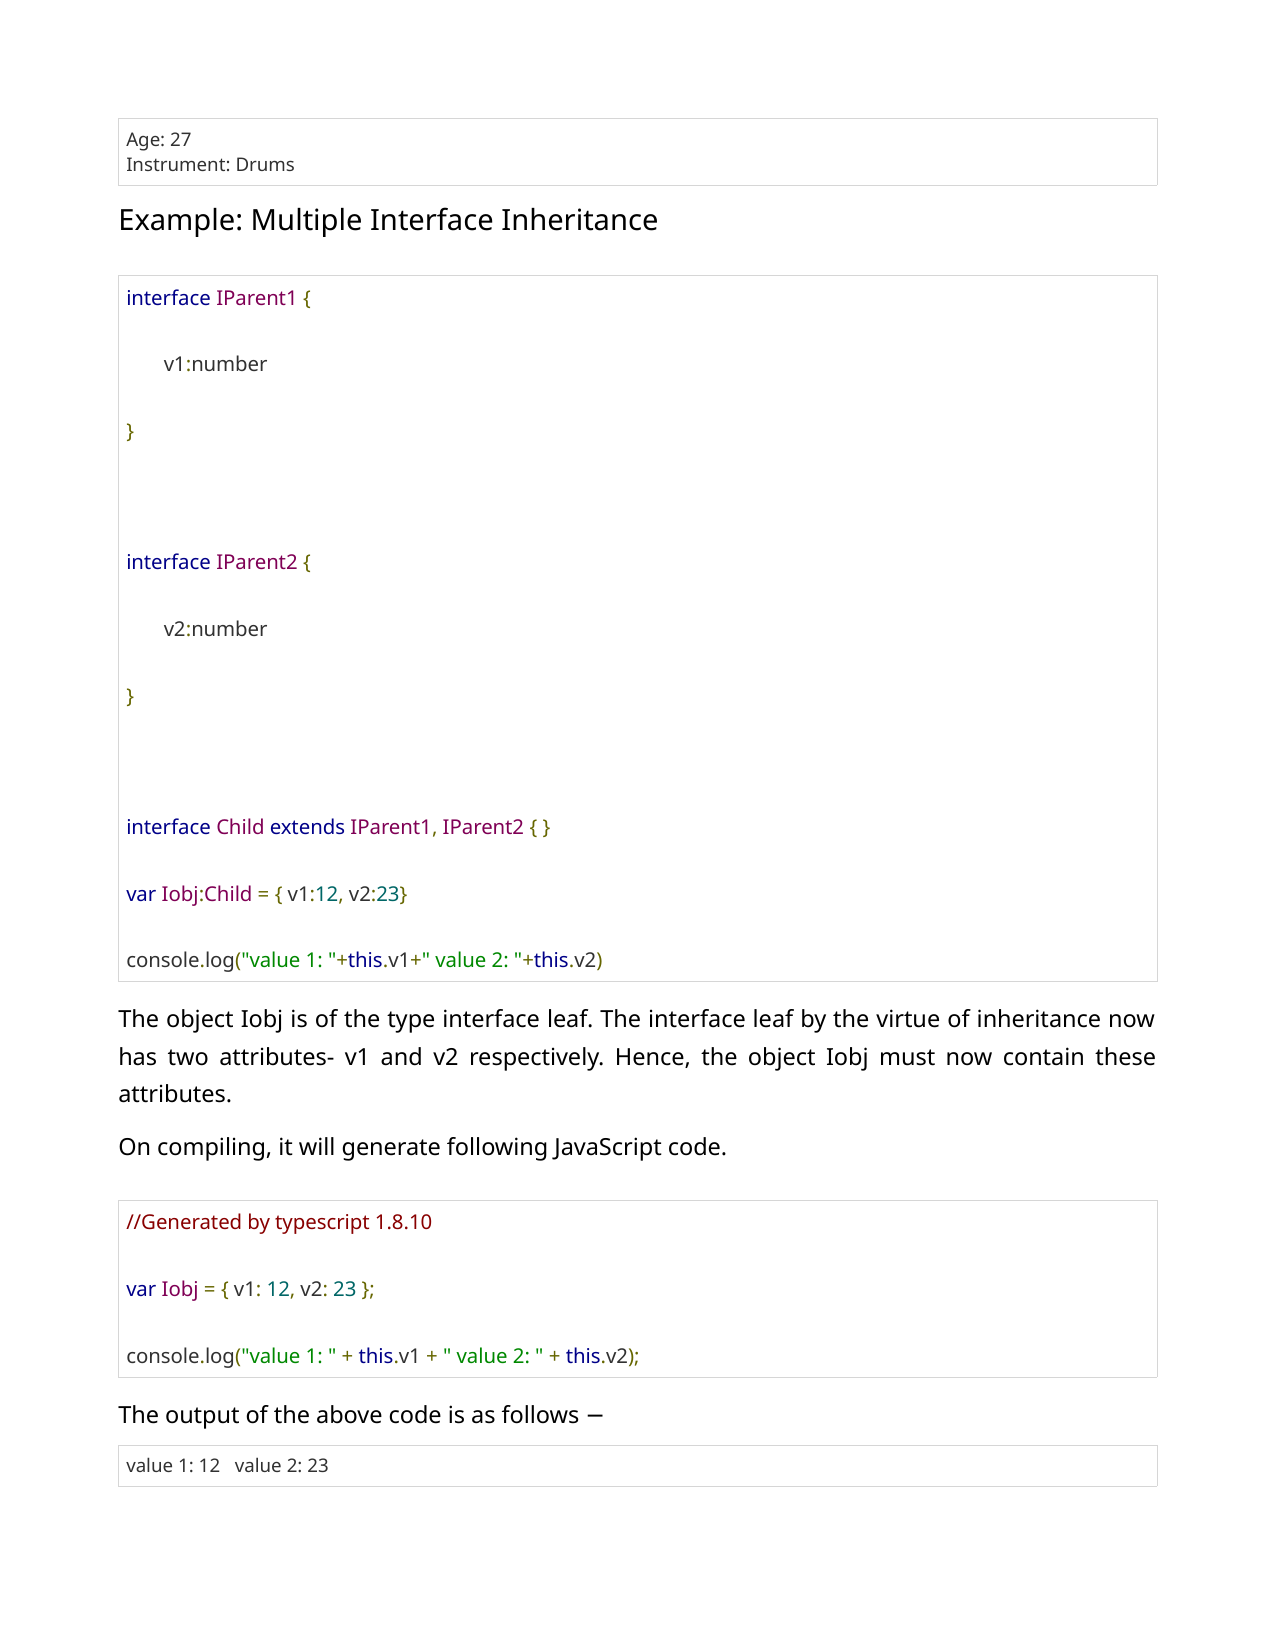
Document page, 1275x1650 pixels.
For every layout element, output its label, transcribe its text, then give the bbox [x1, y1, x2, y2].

subtitle Example: Multiple Interface Inheritance [118, 199, 1157, 239]
text interface IParent2 { [119, 540, 1157, 576]
text The object Iobj is of the type interface leaf. The interface leaf by the virtue of inheritance now has two attributes- v1 and v2 respectively. Hence, the object Iobj must now contain these attributes. [118, 997, 1157, 1110]
text console.log("value 1: "+this.v1+" value 2: "+this.v2) [119, 938, 1157, 981]
text var Iobj:Child = { v1:12, v2:23} [119, 871, 1157, 907]
text Age: 27 [119, 119, 1157, 144]
text v2:number [119, 607, 1157, 643]
text interface Child extends IParent1, IParent2 { } [119, 804, 1157, 840]
text value 1: 12 value 2: 23 [119, 1446, 1157, 1486]
text console.log("value 1: " + this.v1 + " value 2: " + this.v2); [119, 1333, 1157, 1377]
text v1:number [119, 342, 1157, 378]
text //Generated by typescript 1.8.10 [119, 1201, 1157, 1236]
text The output of the above code is as follows − [118, 1393, 1157, 1430]
text } [119, 409, 1157, 445]
text Instrument: Drums [119, 144, 1157, 185]
text var Iobj = { v1: 12, v2: 23 }; [119, 1267, 1157, 1302]
text On compiling, it will generate following JavaScript code. [118, 1124, 1157, 1162]
text } [119, 674, 1157, 709]
text interface IParent1 { [119, 276, 1157, 311]
